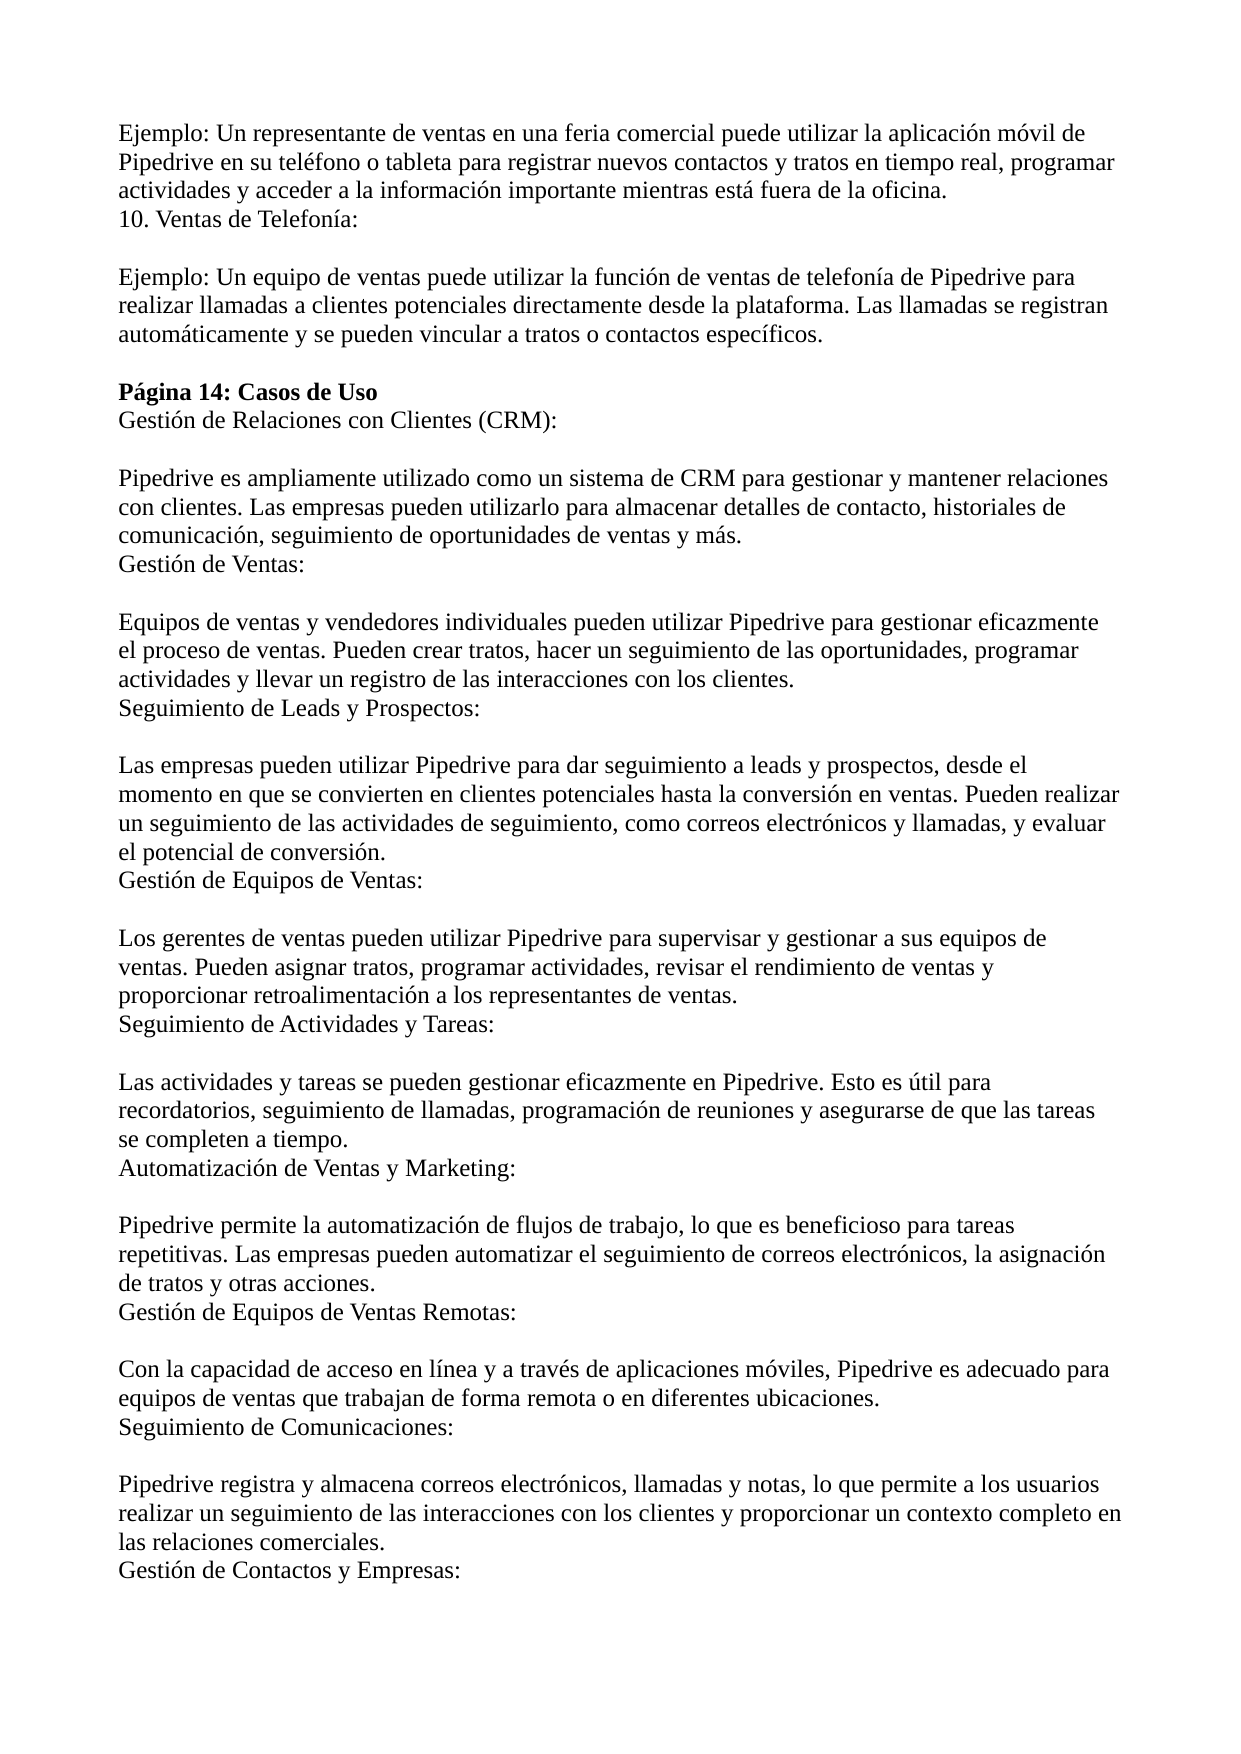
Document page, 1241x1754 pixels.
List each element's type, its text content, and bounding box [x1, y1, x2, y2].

text Seguimiento de Comunicaciones: [118, 1412, 1122, 1441]
text Seguimiento de Actividades y Tareas: [118, 1009, 1122, 1038]
text Seguimiento de Leads y Prospectos: [118, 693, 1122, 722]
text Gestión de Relaciones con Clientes (CRM): [118, 406, 1122, 434]
text Ejemplo: Un representante de ventas en una feria comercial puede utilizar la aplicación móvil de Pipedrive en su teléfono o tableta para registrar nuevos contactos y tratos en tiempo real, programar actividades y acceder a la información importante mientras está fuera de la oficina. [118, 118, 1122, 204]
text Las empresas pueden utilizar Pipedrive para dar seguimiento a leads y prospectos, desde el momento en que se convierten en clientes potenciales hasta la conversión en ventas. Pueden realizar un seguimiento de las actividades de seguimiento, como correos electrónicos y llamadas, y evaluar el potencial de conversión. [118, 751, 1122, 866]
text Gestión de Ventas: [118, 549, 1122, 578]
text Las actividades y tareas se pueden gestionar eficazmente en Pipedrive. Esto es útil para recordatorios, seguimiento de llamadas, programación de reuniones y asegurarse de que las tareas se completen a tiempo. [118, 1067, 1122, 1153]
text Gestión de Equipos de Ventas: [118, 866, 1122, 894]
text 10. Ventas de Telefonía: [118, 204, 1122, 233]
text Pipedrive registra y almacena correos electrónicos, llamadas y notas, lo que permite a los usuarios realizar un seguimiento de las interacciones con los clientes y proporcionar un contexto completo en las relaciones comerciales. [118, 1469, 1122, 1556]
text Pipedrive permite la automatización de flujos de trabajo, lo que es beneficioso para tareas repetitivas. Las empresas pueden automatizar el seguimiento de correos electrónicos, la asignación de tratos y otras acciones. [118, 1211, 1122, 1297]
text Equipos de ventas y vendedores individuales pueden utilizar Pipedrive para gestionar eficazmente el proceso de ventas. Pueden crear tratos, hacer un seguimiento de las oportunidades, programar actividades y llevar un registro de las interacciones con los clientes. [118, 607, 1122, 693]
text Gestión de Equipos de Ventas Remotas: [118, 1297, 1122, 1326]
text Ejemplo: Un equipo de ventas puede utilizar la función de ventas de telefonía de Pipedrive para realizar llamadas a clientes potenciales directamente desde la plataforma. Las llamadas se registran automáticamente y se pueden vincular a tratos o contactos específicos. [118, 262, 1122, 348]
text Página 14: Casos de Uso [118, 377, 1122, 406]
text Automatización de Ventas y Marketing: [118, 1153, 1122, 1182]
text Gestión de Contactos y Empresas: [118, 1556, 1122, 1584]
text Con la capacidad de acceso en línea y a través de aplicaciones móviles, Pipedrive es adecuado para equipos de ventas que trabajan de forma remota o en diferentes ubicaciones. [118, 1354, 1122, 1412]
text Pipedrive es ampliamente utilizado como un sistema de CRM para gestionar y mantener relaciones con clientes. Las empresas pueden utilizarlo para almacenar detalles de contacto, historiales de comunicación, seguimiento de oportunidades de ventas y más. [118, 463, 1122, 549]
text Los gerentes de ventas pueden utilizar Pipedrive para supervisar y gestionar a sus equipos de ventas. Pueden asignar tratos, programar actividades, revisar el rendimiento de ventas y proporcionar retroalimentación a los representantes de ventas. [118, 923, 1122, 1009]
